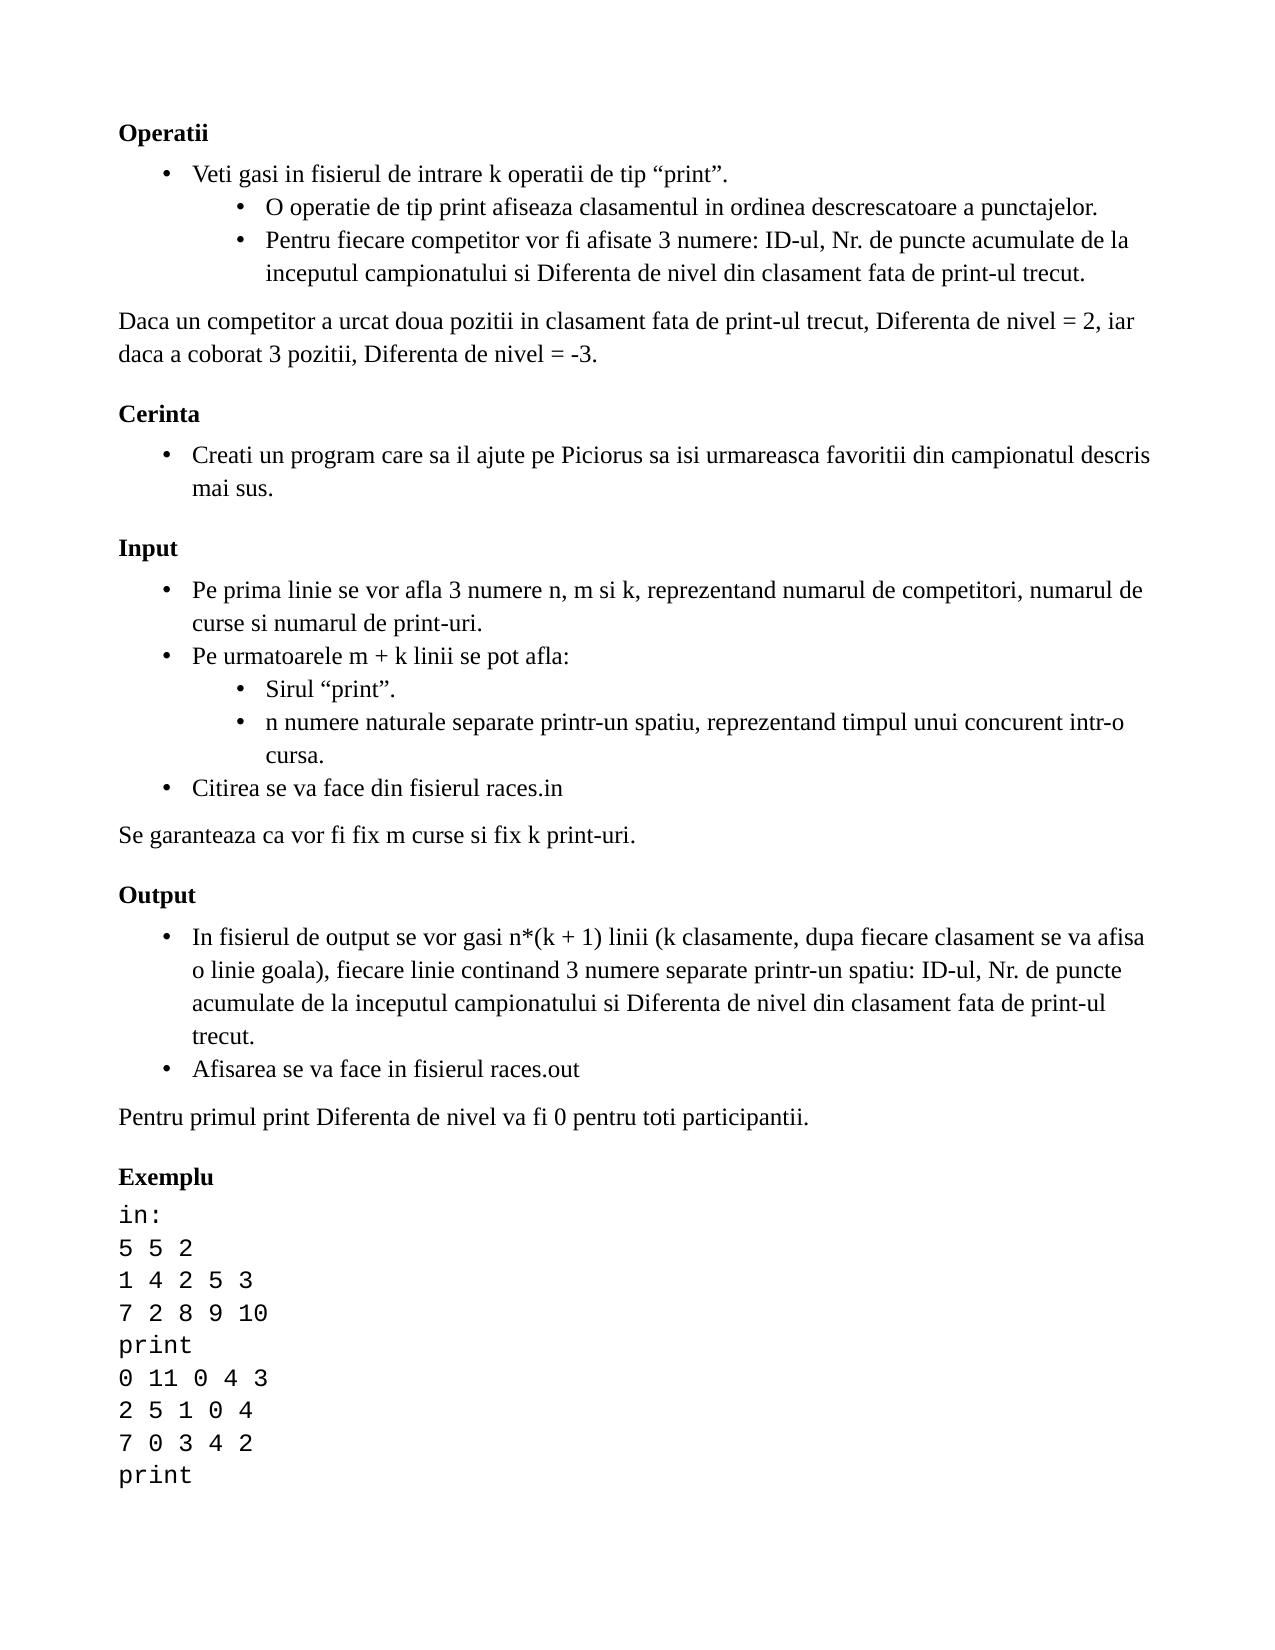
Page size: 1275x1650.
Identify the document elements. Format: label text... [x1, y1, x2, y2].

list n numere naturale separate printr-un spatiu, reprezentand timpul unui concurent intr-o cursa. [236, 707, 1157, 769]
list Sirul “print”. [236, 674, 1157, 703]
text Pentru primul print Diferenta de nivel va fi 0 pentru toti participantii. [118, 1102, 1157, 1130]
subtitle Input [118, 533, 1157, 562]
list Pentru fiecare competitor vor fi afisate 3 numere: ID-ul, Nr. de puncte acumulate de la inceputul campionatului si Diferenta de nivel din clasament fata de print-ul trecut. [236, 225, 1157, 287]
list In fisierul de output se vor gasi n*(k + 1) linii (k clasamente, dupa fiecare clasament se va afisa o linie goala), fiecare linie continand 3 numere separate printr-un spatiu: ID-ul, Nr. de puncte acumulate de la inceputul campionatului si Diferenta de nivel din clasament fata de print-ul trecut. [162, 922, 1157, 1050]
text Daca un competitor a urcat doua pozitii in clasament fata de print-ul trecut, Diferenta de nivel = 2, iar daca a coborat 3 pozitii, Diferenta de nivel = -3. [118, 306, 1157, 368]
list Creati un program care sa il ajute pe Piciorus sa isi urmareasca favoritii din campionatul descris mai sus. [162, 440, 1157, 502]
subtitle Exemplu [118, 1162, 1157, 1190]
subtitle Output [118, 881, 1157, 909]
list O operatie de tip print afiseaza clasamentul in ordinea descrescatoare a punctajelor. [236, 192, 1157, 221]
list Pe prima linie se vor afla 3 numere n, m si k, reprezentand numarul de competitori, numarul de curse si numarul de print-uri. [162, 575, 1157, 637]
subtitle Operatii [118, 118, 1157, 147]
subtitle Cerinta [118, 399, 1157, 428]
list Afisarea se va face in fisierul races.out [162, 1054, 1157, 1083]
list Veti gasi in fisierul de intrare k operatii de tip “print”. [162, 159, 1157, 188]
text in: 5 5 2 1 4 2 5 3 7 2 8 9 10 print 0 11 0 4 3 2 5 1 0 4 7 0 3 4 2 print [118, 1203, 1157, 1524]
text Se garanteaza ca vor fi fix m curse si fix k print-uri. [118, 821, 1157, 849]
list Pe urmatoarele m + k linii se pot afla: [162, 641, 1157, 669]
list Citirea se va face din fisierul races.in [162, 773, 1157, 802]
